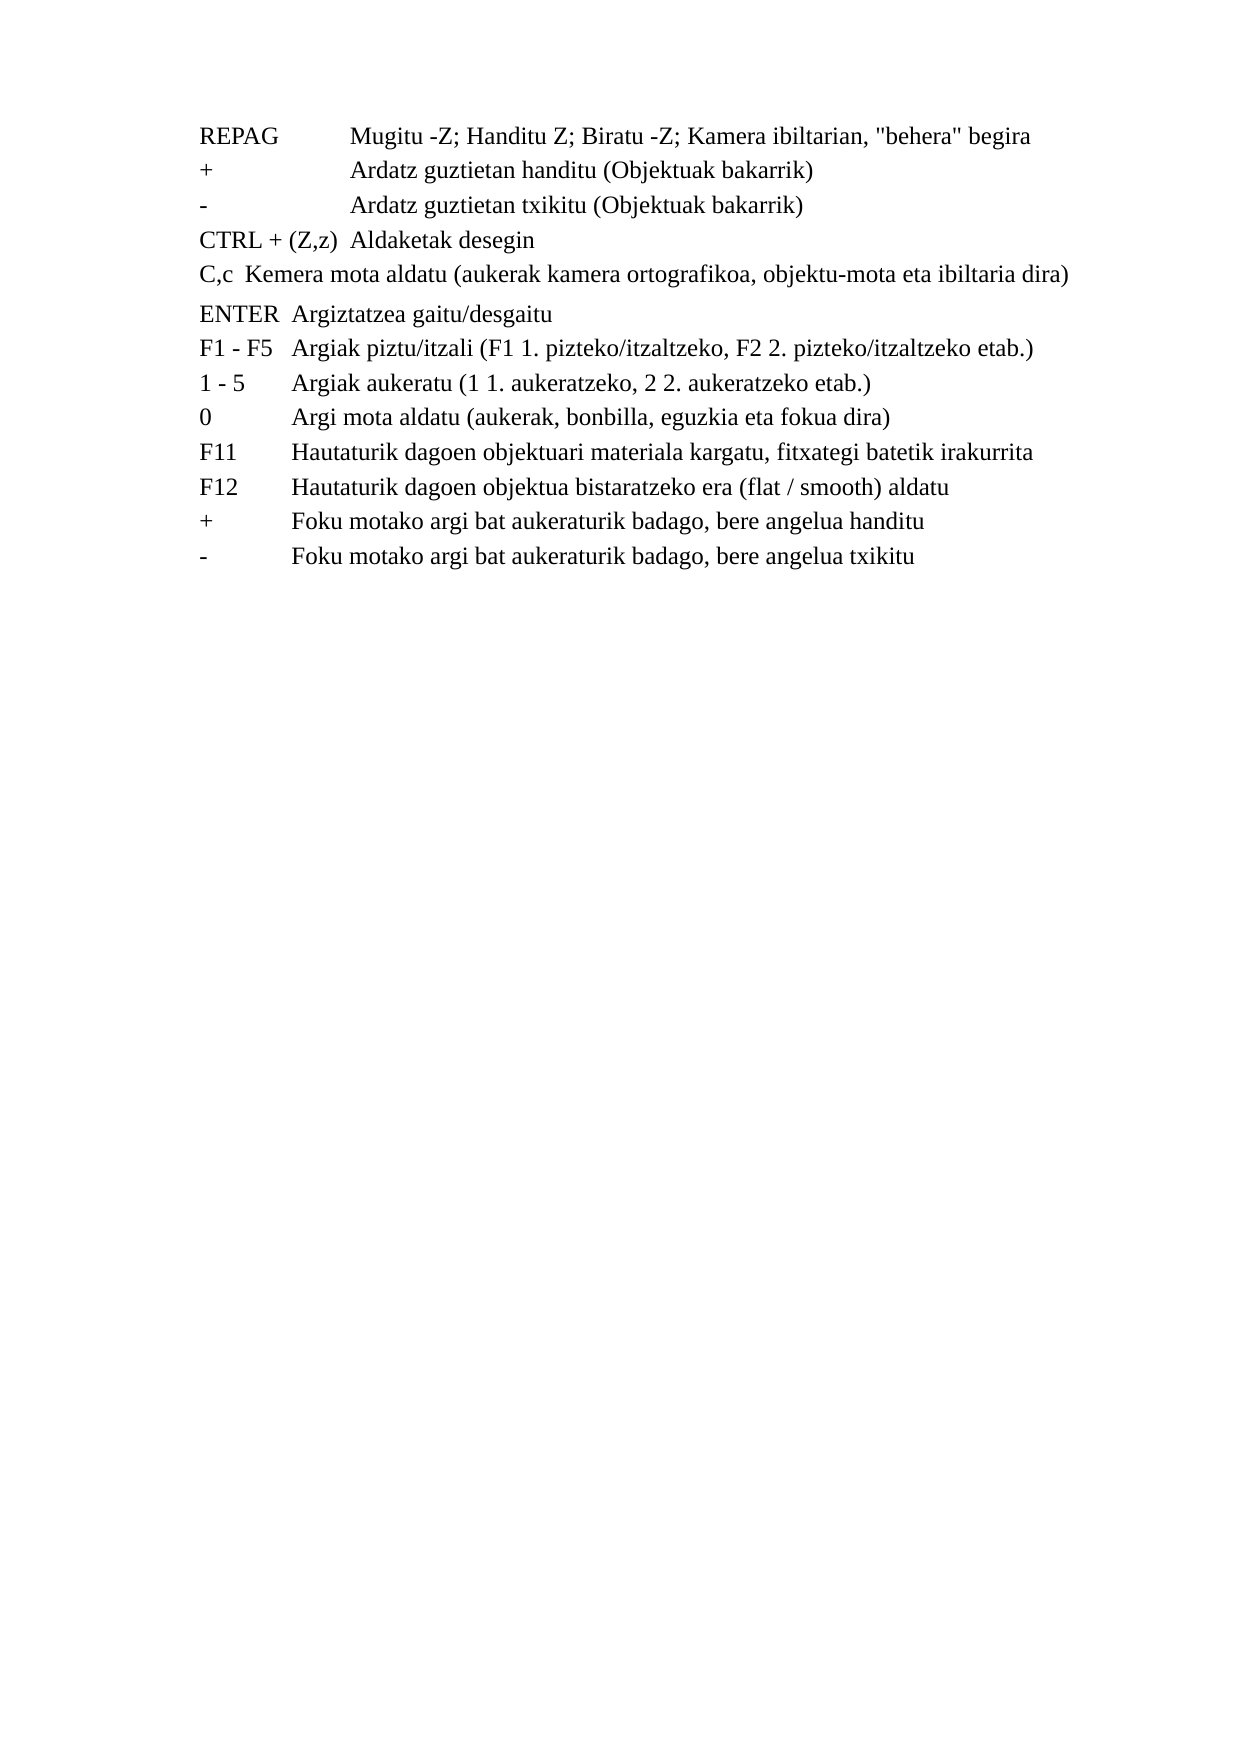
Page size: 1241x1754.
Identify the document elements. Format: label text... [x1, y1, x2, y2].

table_cell F1 - F5 [196, 330, 288, 365]
table_header ENTER [196, 296, 288, 330]
table_cell Argi mota aldatu (aukerak, bonbilla, eguzkia eta fokua dira) [288, 400, 1042, 434]
table_cell Hautaturik dagoen objektua bistaratzeko era (flat / smooth) aldatu [288, 469, 1042, 503]
table_cell Hautaturik dagoen objektuari materiala kargatu, fitxategi batetik irakurrita [288, 434, 1042, 469]
table_cell Mugitu -Z; Handitu Z; Biratu -Z; Kamera ibiltarian, "behera" begira [347, 118, 1078, 153]
table_cell Foku motako argi bat aukeraturik badago, bere angelua txikitu [288, 538, 1042, 572]
table_cell Argiak piztu/itzali (F1 1. pizteko/itzaltzeko, F2 2. pizteko/itzaltzeko etab.) [288, 330, 1042, 365]
table_cell CTRL + (Z,z) [196, 222, 347, 256]
table_header Argiztatzea gaitu/desgaitu [288, 296, 1042, 330]
table_cell 1 - 5 [196, 365, 288, 399]
table_cell - [196, 187, 347, 222]
table_cell - [196, 538, 288, 572]
table_cell REPAG [196, 118, 347, 153]
table_cell F12 [196, 469, 288, 503]
table_cell 0 [196, 400, 288, 434]
table_cell Ardatz guztietan txikitu (Objektuak bakarrik) [347, 187, 1078, 222]
table_cell + [196, 153, 347, 187]
table_cell Argiak aukeratu (1 1. aukeratzeko, 2 2. aukeratzeko etab.) [288, 365, 1042, 399]
table_cell Ardatz guztietan handitu (Objektuak bakarrik) [347, 153, 1078, 187]
table_cell F11 [196, 434, 288, 469]
table_cell Aldaketak desegin [347, 222, 1078, 256]
table_cell Foku motako argi bat aukeraturik badago, bere angelua handitu [288, 503, 1042, 538]
table_header C,c [196, 256, 242, 291]
table_header Kemera mota aldatu (aukerak kamera ortografikoa, objektu-mota eta ibiltaria dira) [242, 256, 1077, 291]
table_cell + [196, 503, 288, 538]
